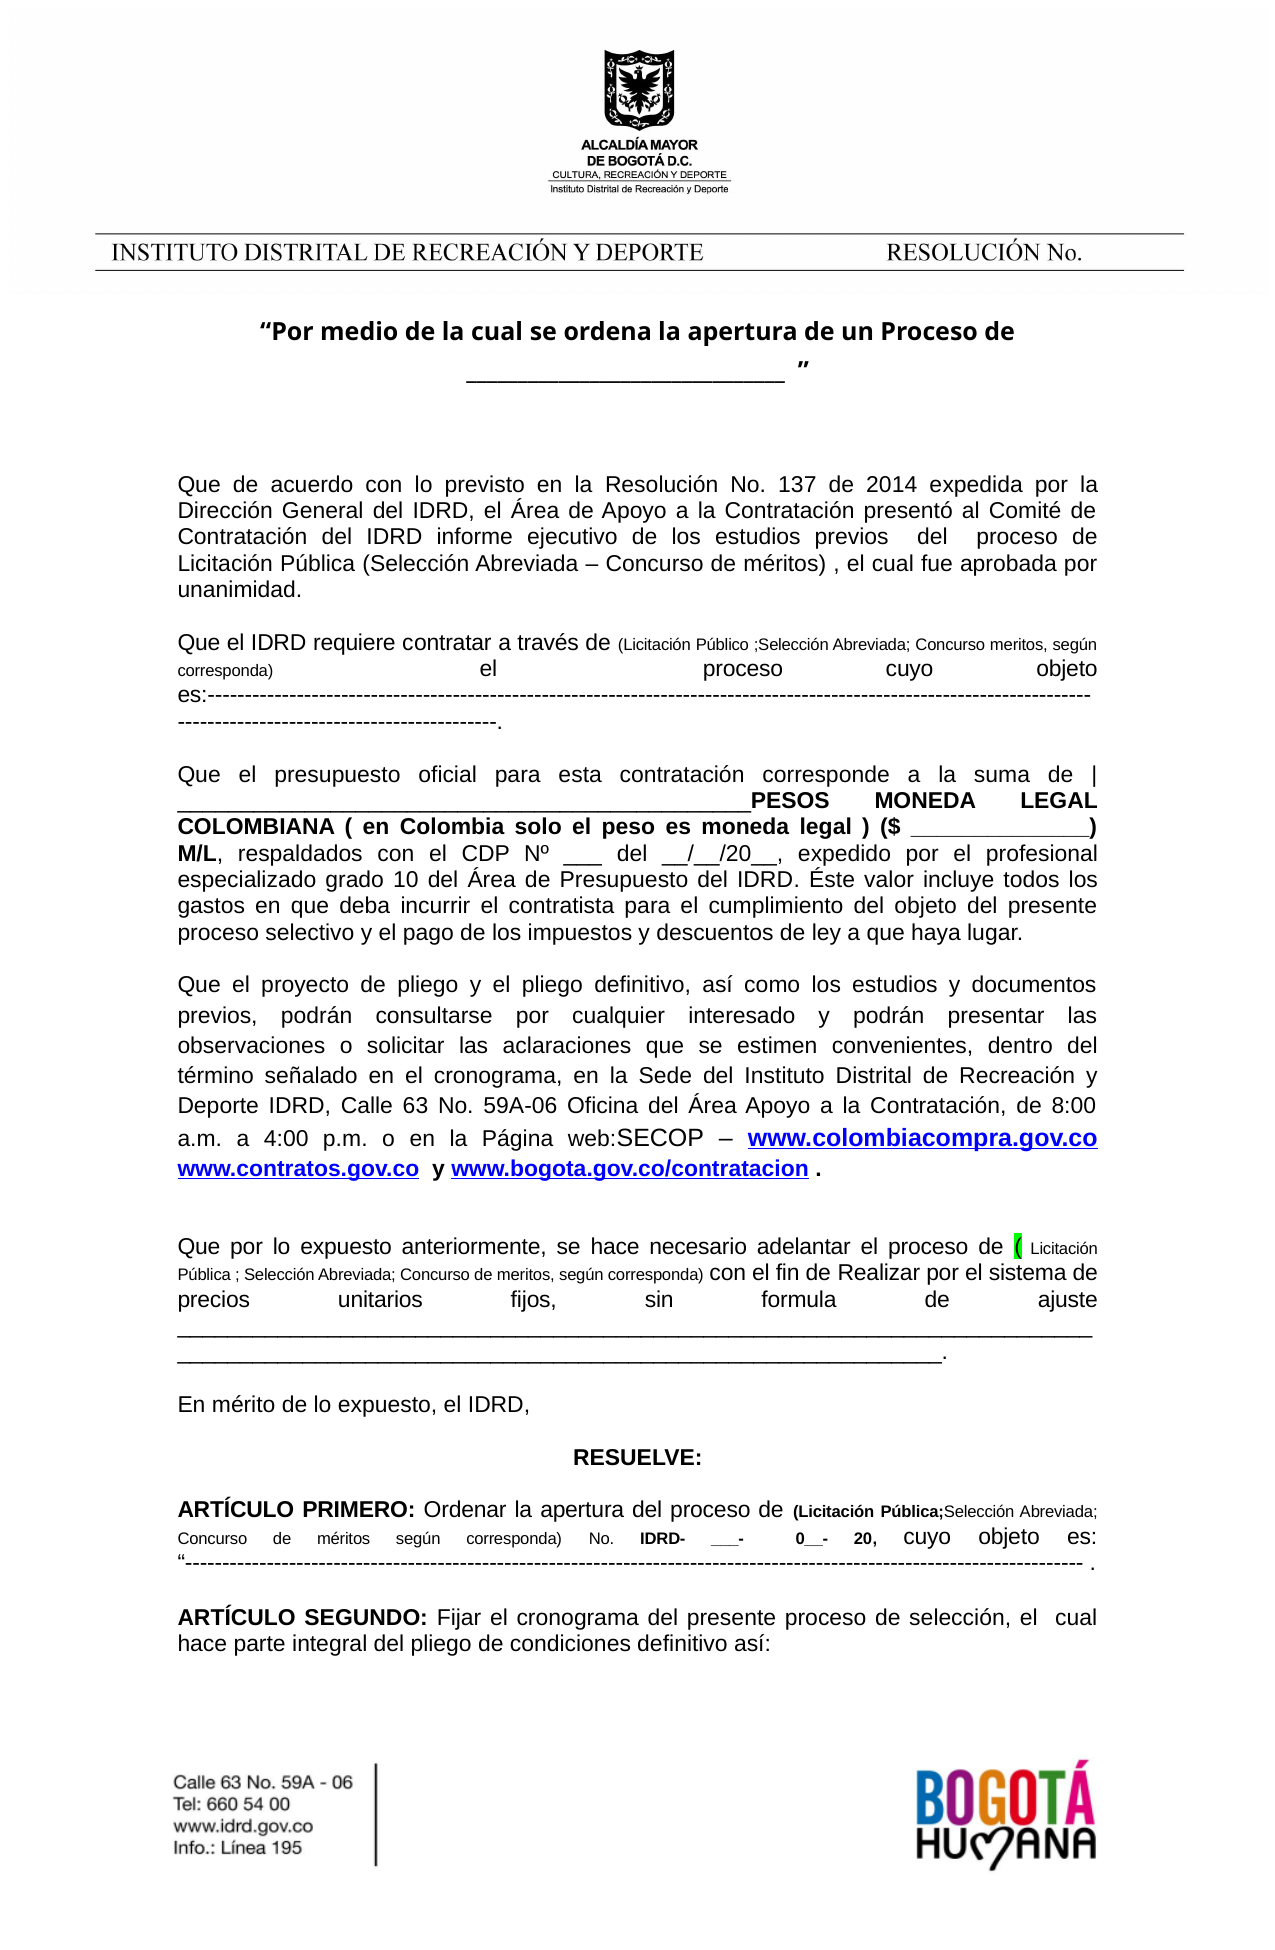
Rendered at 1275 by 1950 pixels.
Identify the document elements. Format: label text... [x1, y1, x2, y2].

text ARTÍCULO SEGUNDO: Fijar el cronograma del presente proceso de selección, el cual hace parte integral del pliego de condiciones definitivo así: [177, 1603, 1098, 1656]
text Que el presupuesto oficial para esta contratación corresponde a la suma de |_____________________________________________PESOS MONEDA LEGAL COLOMBIANA ( en Colombia solo el peso es moneda legal ) ($ ______________) M/L, respaldados con el CDP Nº ___ del __/__/20__, expedido por el profesional especializado grado 10 del Área de Presupuesto del IDRD. Éste valor incluye todos los gastos en que deba incurrir el contratista para el cumplimiento del objeto del presente proceso selectivo y el pago de los impuestos y descuentos de ley a que haya lugar. [177, 761, 1098, 945]
text Que el proyecto de pliego y el pliego definitivo, así como los estudios y documentos previos, podrán consultarse por cualquier interesado y podrán presentar las observaciones o solicitar las aclaraciones que se estimen convenientes, dentro del término señalado en el cronograma, en la Sede del Instituto Distrital de Recreación y Deporte IDRD, Calle 63 No. 59A-06 Oficina del Área Apoyo a la Contratación, de 8:00 a.m. a 4:00 p.m. o en la Página web:SECOP – www.colombiacompra.gov.co www.contratos.gov.co y www.bogota.gov.co/contratacion . [177, 971, 1098, 1182]
text RESUELVE: [177, 1444, 1098, 1470]
text ARTÍCULO PRIMERO: Ordenar la apertura del proceso de (Licitación Pública;Selección Abreviada; Concurso de méritos según corresponda) No. IDRD- ___- 0__- 20, cuyo objeto es: “------------------------------------------------------------------------------------------------------------------------- . [177, 1496, 1098, 1575]
text Que el IDRD requiere contratar a través de (Licitación Público ;Selección Abreviada; Concurso meritos, según corresponda) el proceso cuyo objeto es:------------------------------------------------------------------------------------------------------------------------------------------------------------------. [177, 629, 1098, 734]
text En mérito de lo expuesto, el IDRD, [177, 1391, 1098, 1417]
picture [9, 7, 1270, 294]
text Que de acuerdo con lo previsto en la Resolución No. 137 de 2014 expedida por la Dirección General del IDRD, el Área de Apoyo a la Contratación presentó al Comité de Contratación del IDRD informe ejecutivo de los estudios previos del proceso de Licitación Pública (Selección Abreviada – Concurso de méritos) , el cual fue aprobada por unanimidad. [177, 471, 1098, 602]
text Que por lo expuesto anteriormente, se hace necesario adelantar el proceso de ( Licitación Pública ; Selección Abreviada; Concurso de meritos, según corresponda) con el fin de Realizar por el sistema de precios unitarios fijos, sin formula de ajuste ______________________________________________________________________________________________________________________________________. [177, 1233, 1098, 1364]
